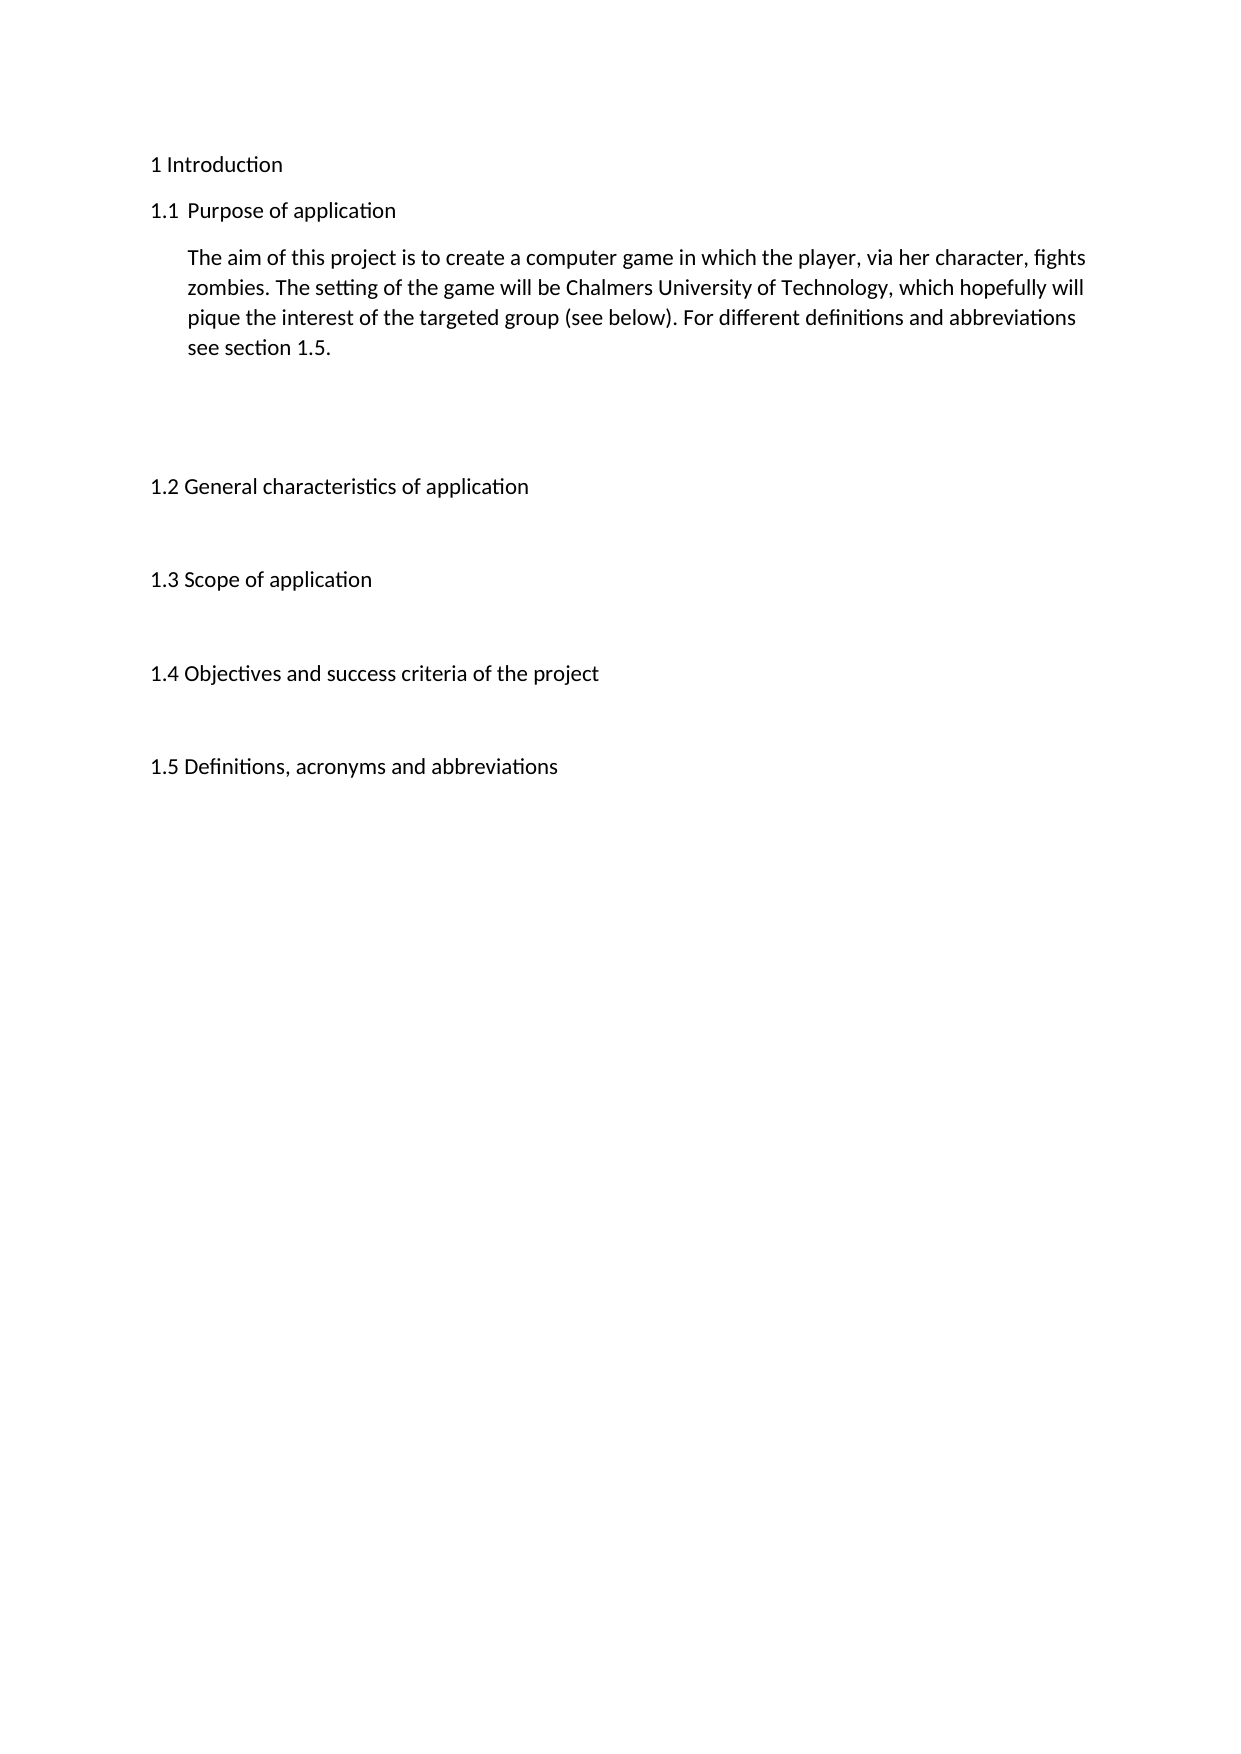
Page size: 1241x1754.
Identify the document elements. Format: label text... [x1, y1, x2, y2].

list Purpose of application [150, 197, 1090, 224]
list The aim of this project is to create a computer game in which the player, via her character, fights zombies. The setting of the game will be Chalmers University of Technology, which hopefully will pique the interest of the targeted group (see below). For different definitions and abbreviations see section 1.5. [187, 243, 1090, 361]
text 1.3 Scope of application [150, 566, 1090, 594]
text 1.4 Objectives and success criteria of the project [150, 659, 1090, 687]
text 1.5 Definitions, acronyms and abbreviations [150, 752, 1090, 780]
text 1.2 General characteristics of application [150, 472, 1090, 501]
text 1 Introduction [150, 150, 1090, 178]
